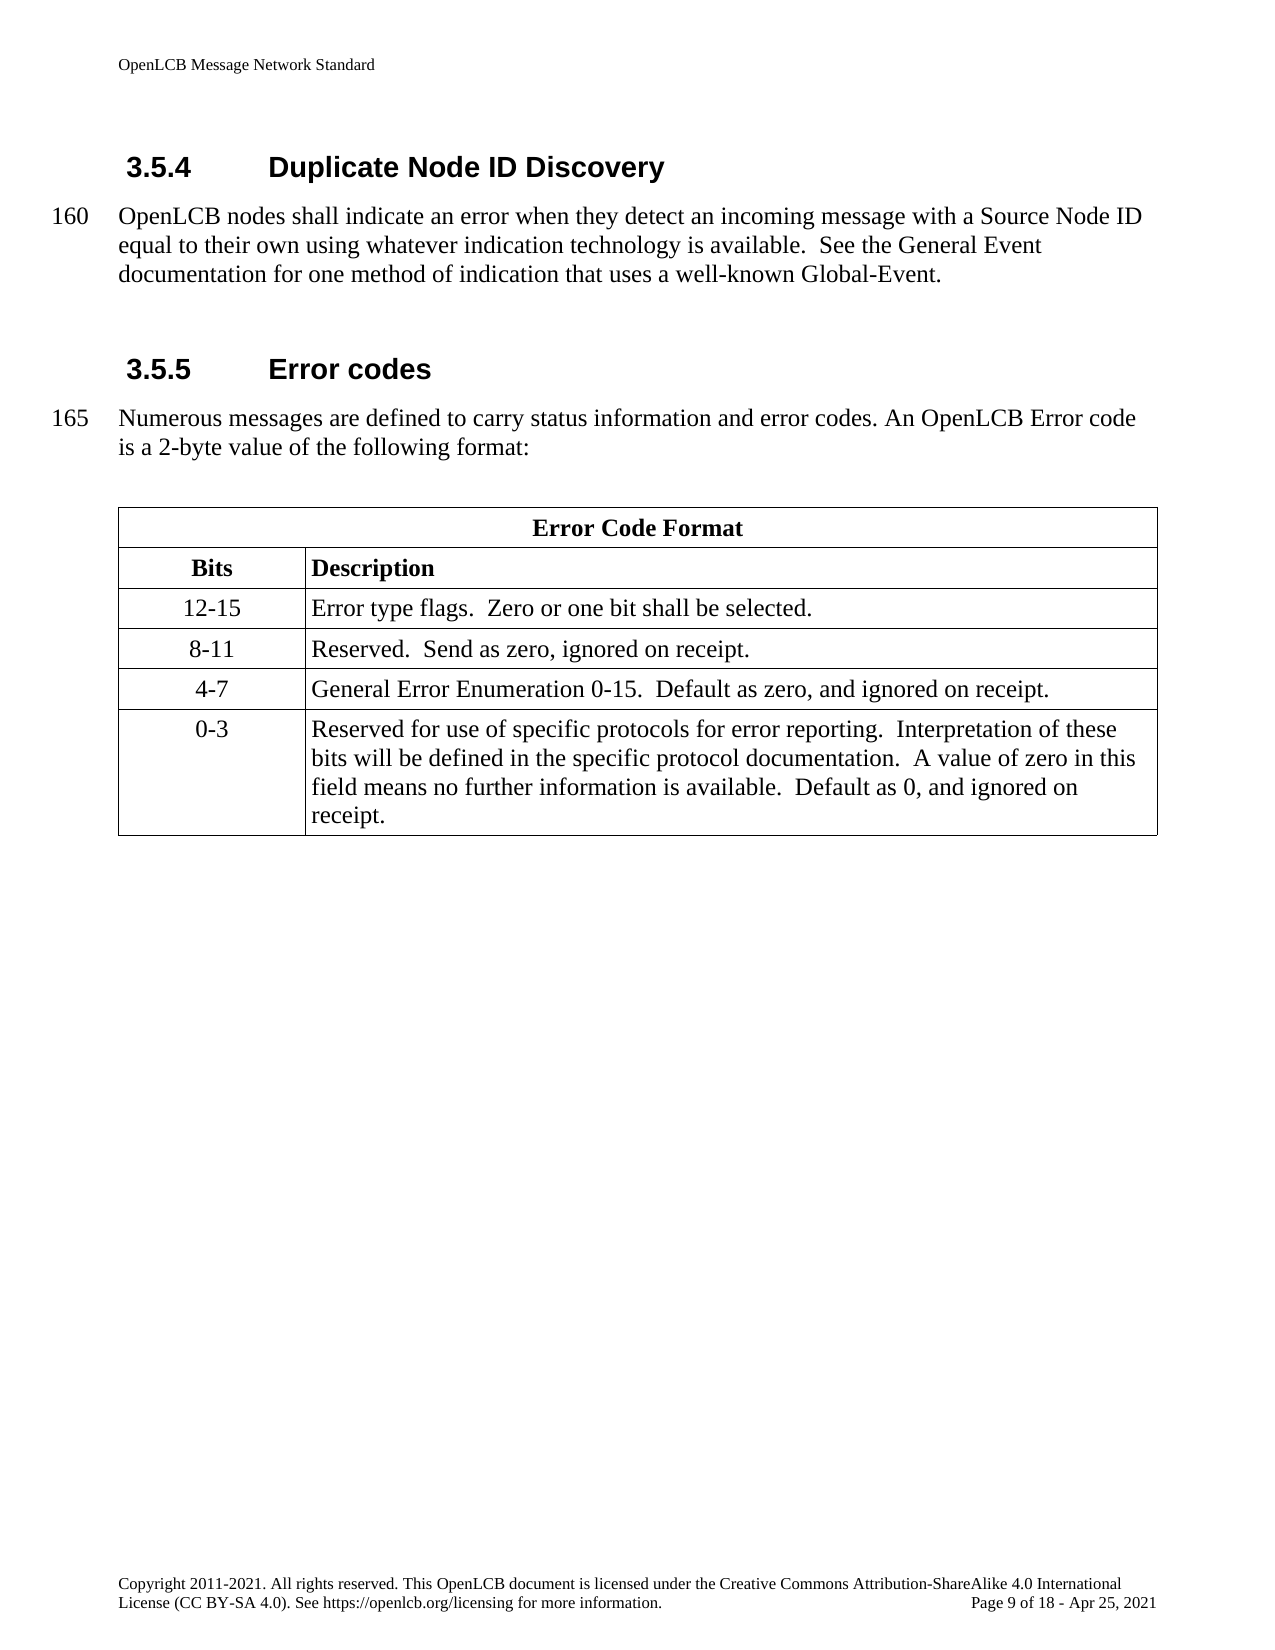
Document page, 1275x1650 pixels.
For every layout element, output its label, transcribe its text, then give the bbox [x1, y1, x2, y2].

text OpenLCB nodes shall indicate an error when they detect an incoming message with a Source Node ID equal to their own using whatever indication technology is available. See the General Event documentation for one method of indication that uses a well-known Global-Event. [118, 201, 1157, 287]
subtitle Duplicate Node ID Discovery [118, 150, 1157, 183]
table_cell 8-11 [119, 629, 305, 668]
table_cell Description [306, 548, 1157, 587]
table_header Error Code Format [119, 508, 1157, 547]
table_cell Bits [119, 548, 305, 587]
table_cell 0-3 [119, 710, 305, 835]
text Numerous messages are defined to carry status information and error codes. An OpenLCB Error code is a 2-byte value of the following format: [118, 403, 1157, 460]
table_cell Reserved for use of specific protocols for error reporting. Interpretation of these bits will be defined in the specific protocol documentation. A value of zero in this field means no further information is available. Default as 0, and ignored on receipt. [306, 710, 1157, 835]
table_cell 4-7 [119, 669, 305, 708]
table_cell Reserved. Send as zero, ignored on receipt. [306, 629, 1157, 668]
table_cell Error type flags. Zero or one bit shall be selected. [306, 589, 1157, 628]
table_cell General Error Enumeration 0-15. Default as zero, and ignored on receipt. [306, 669, 1157, 708]
subtitle Error codes [118, 352, 1157, 385]
table_cell 12-15 [119, 589, 305, 628]
